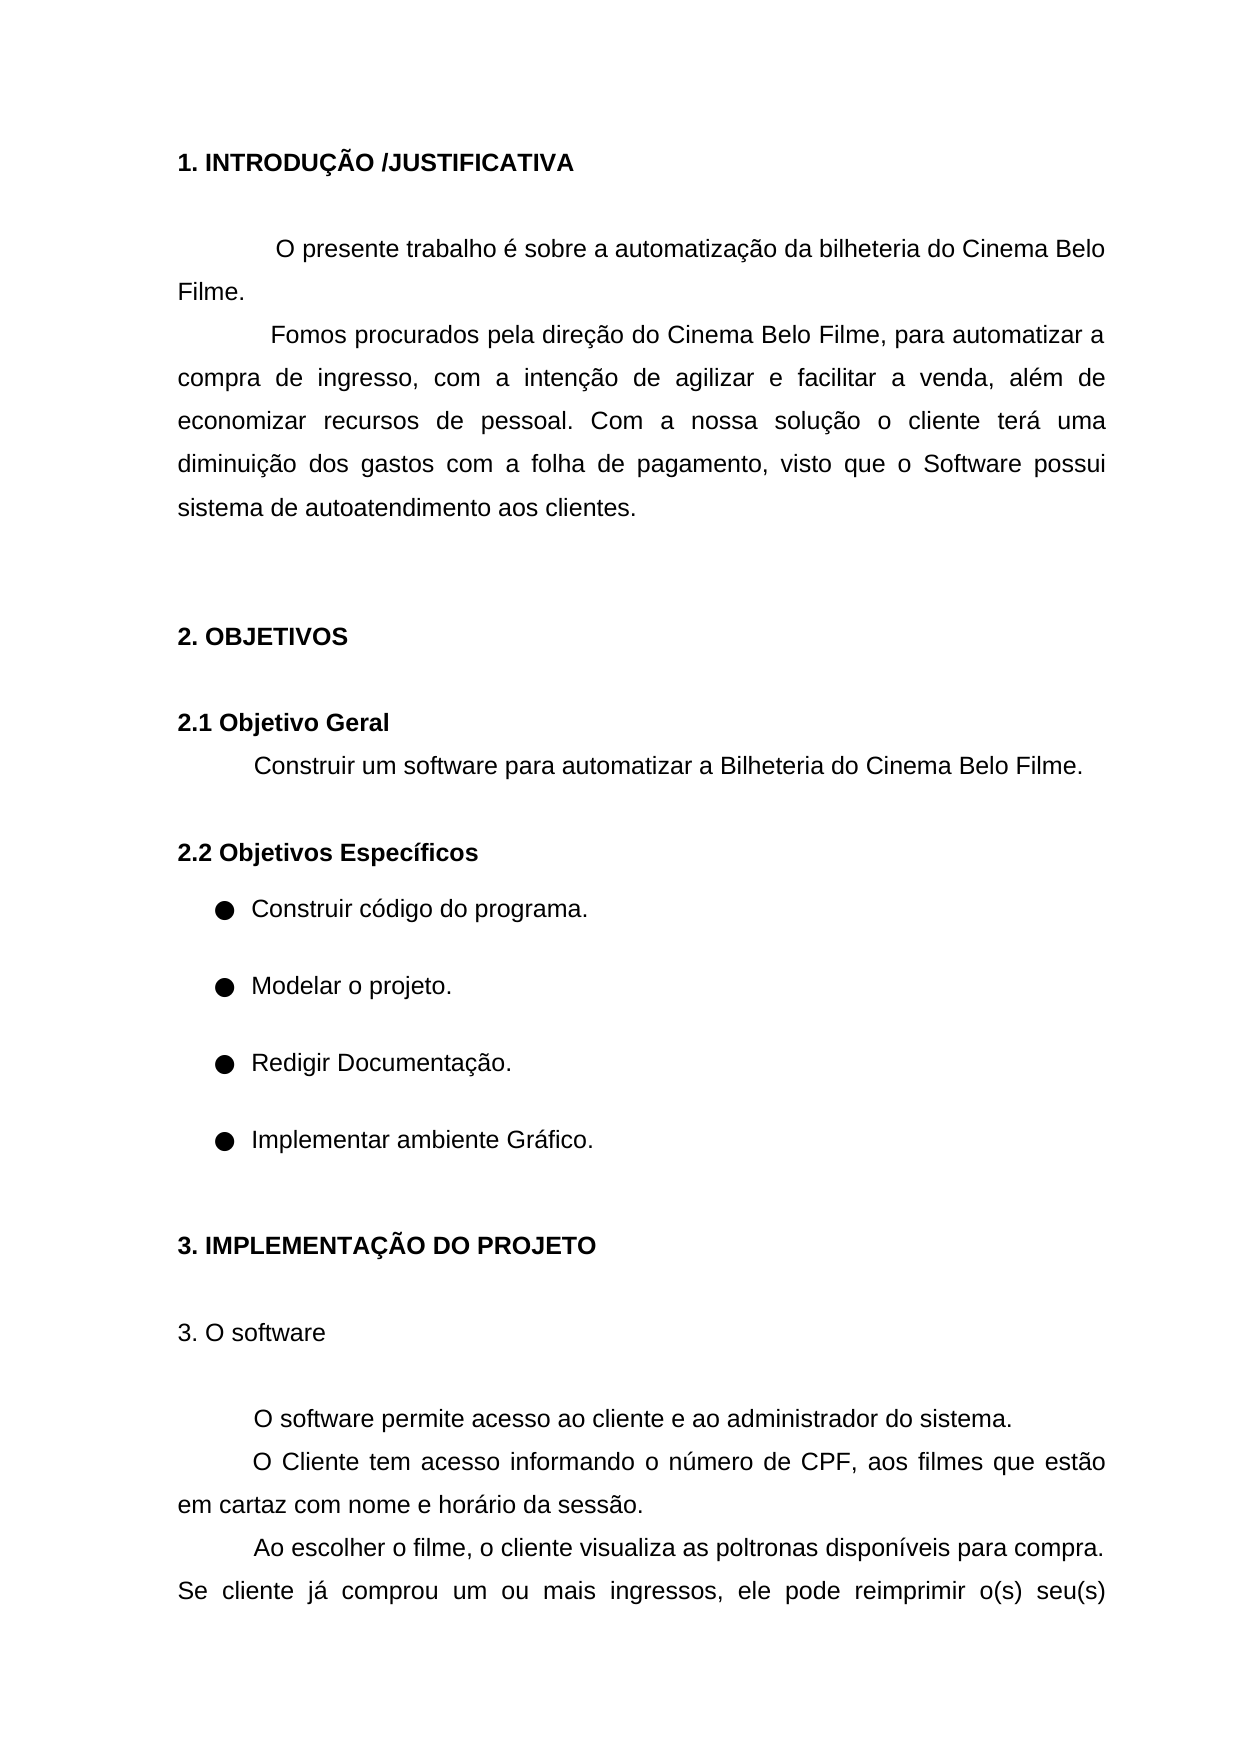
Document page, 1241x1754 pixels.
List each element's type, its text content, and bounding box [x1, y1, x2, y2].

text Ao escolher o filme, o cliente visualiza as poltronas disponíveis para compra. Se cliente já comprou um ou mais ingressos, ele pode reimprimir o(s) seu(s) [177, 1533, 1107, 1605]
text O Cliente tem acesso informando o número de CPF, aos filmes que estão em cartaz com nome e horário da sessão. [177, 1447, 1107, 1519]
text 2.1 Objetivo Geral [177, 708, 1107, 737]
list Construir código do programa. [213, 881, 1107, 932]
text 2.2 Objetivos Específicos [177, 838, 1107, 866]
list Modelar o projeto. [213, 958, 1107, 1009]
text Fomos procurados pela direção do Cinema Belo Filme, para automatizar a compra de ingresso, com a intenção de agilizar e facilitar a venda, além de economizar recursos de pessoal. Com a nossa solução o cliente terá uma diminuição dos gastos com a folha de pagamento, visto que o Software possui sistema de autoatendimento aos clientes. [177, 320, 1107, 521]
text Construir um software para automatizar a Bilheteria do Cinema Belo Filme. [177, 751, 1107, 780]
text O software permite acesso ao cliente e ao administrador do sistema. [177, 1404, 1107, 1433]
list Implementar ambiente Gráfico. [213, 1111, 1107, 1163]
list Redigir Documentação. [213, 1034, 1107, 1086]
text 3. O software [177, 1318, 1107, 1346]
text 3. IMPLEMENTAÇÃO DO PROJETO [177, 1231, 1107, 1260]
text 2. OBJETIVOS [177, 622, 1107, 651]
text 1. INTRODUÇÃO /JUSTIFICATIVA [177, 148, 1107, 176]
text O presente trabalho é sobre a automatização da bilheteria do Cinema Belo Filme. [177, 234, 1107, 306]
